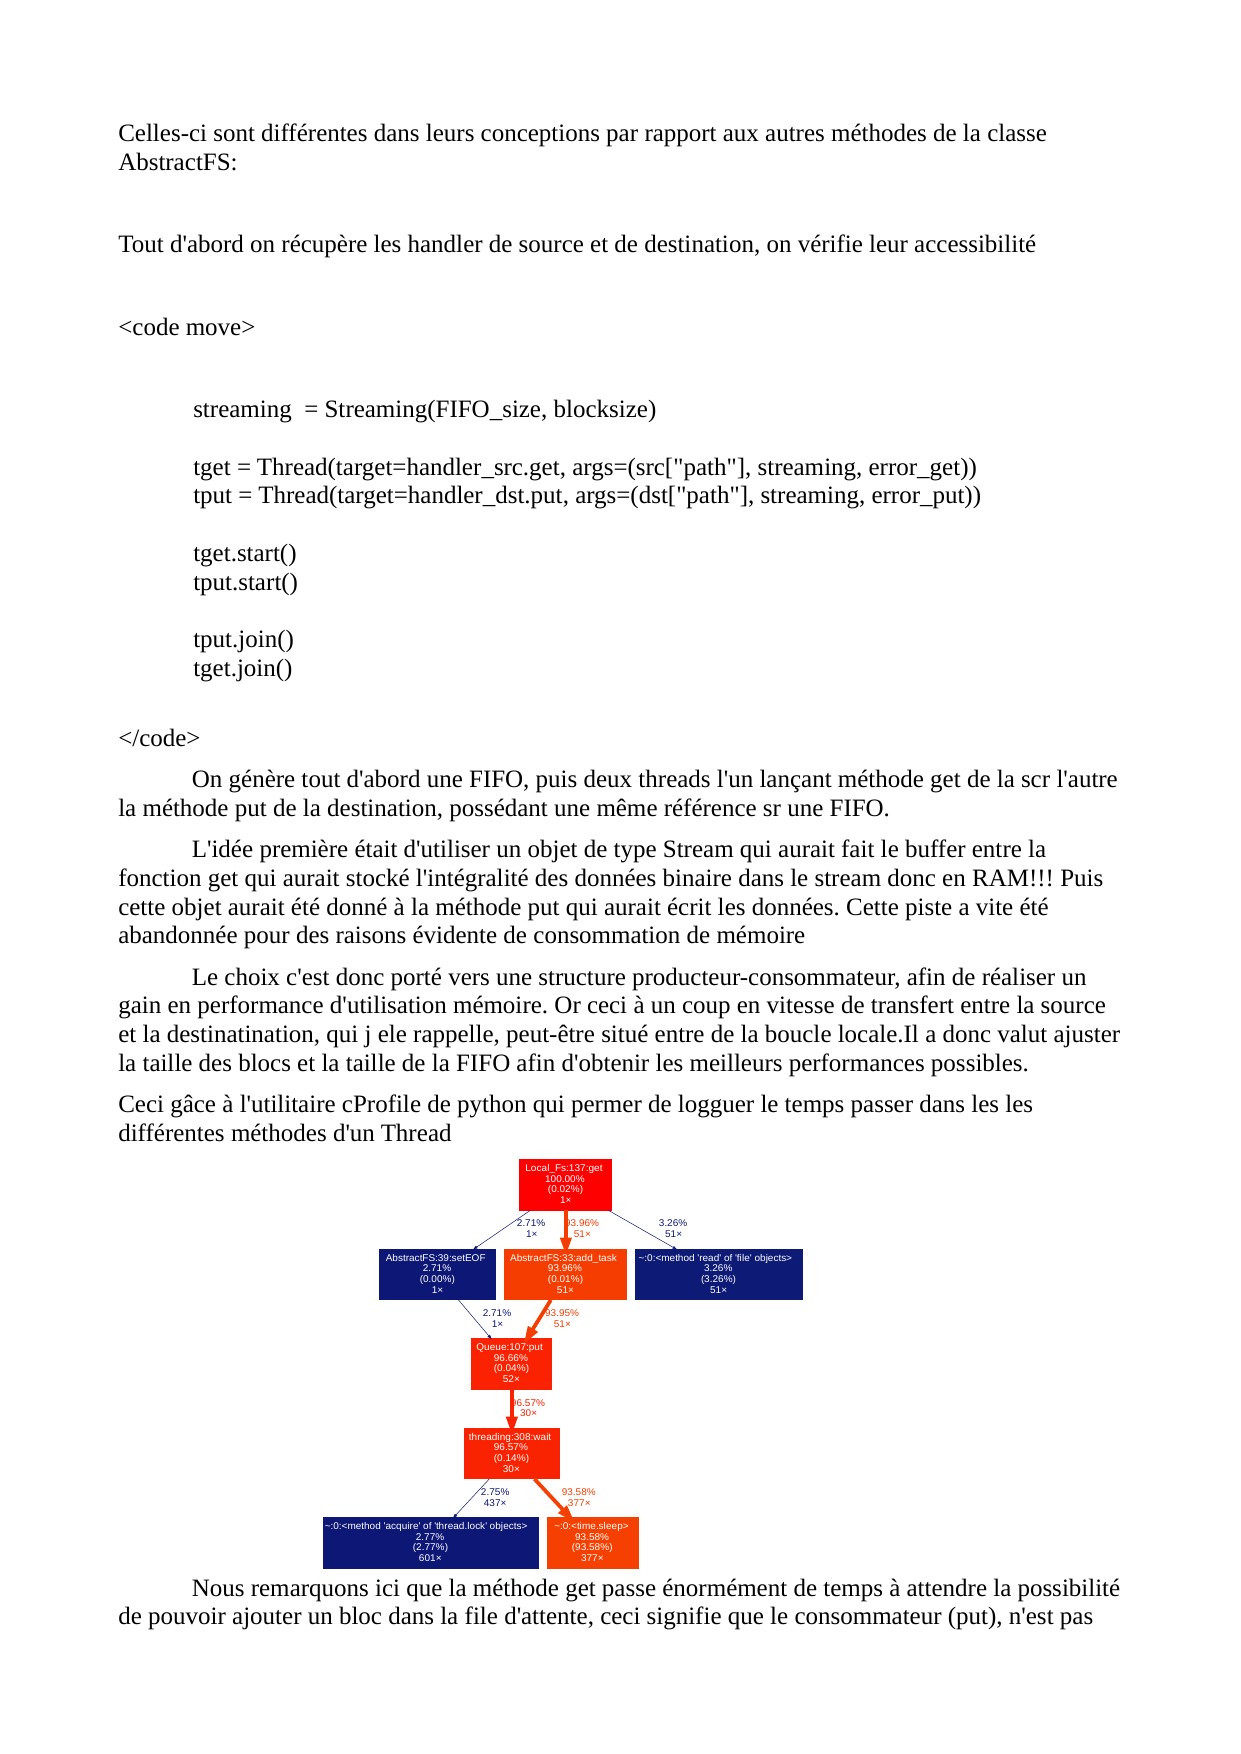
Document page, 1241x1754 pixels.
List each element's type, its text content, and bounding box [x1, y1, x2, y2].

text Le choix c'est donc porté vers une structure producteur-consommateur, afin de réaliser un gain en performance d'utilisation mémoire. Or ceci à un coup en vitesse de transfert entre la source et la destinatination, qui j ele rappelle, peut-être situé entre de la boucle locale.Il a donc valut ajuster la taille des blocs et la taille de la FIFO afin d'obtenir les meilleurs performances possibles. [118, 962, 1122, 1077]
text tget = Thread(target=handler_src.get, args=(src["path"], streaming, error_get)) [118, 452, 1122, 481]
text tget.start() [118, 538, 1122, 567]
text tput.start() [118, 567, 1122, 596]
text Tout d'abord on récupère les handler de source et de destination, on vérifie leur accessibilité [118, 229, 1122, 258]
text tput.join() [118, 624, 1122, 653]
text tput = Thread(target=handler_dst.put, args=(dst["path"], streaming, error_put)) [118, 481, 1122, 509]
text Nous remarquons ici que la méthode get passe énormément de temps à attendre la possibilité de pouvoir ajouter un bloc dans la file d'attente, ceci signifie que le consommateur (put), n'est pas assez rapide dans le dépilage (contrainte réseau, écriture sur le disque, etc...) [118, 1159, 1122, 1630]
text tget.join() [118, 653, 1122, 682]
text L'idée première était d'utiliser un objet de type Stream qui aurait fait le buffer entre la fonction get qui aurait stocké l'intégralité des données binaire dans le stream donc en RAM!!! Puis cette objet aurait été donné à la méthode put qui aurait écrit les données. Cette piste a vite été abandonnée pour des raisons évidente de consommation de mémoire [118, 834, 1122, 949]
text On génère tout d'abord une FIFO, puis deux threads l'un lançant méthode get de la scr l'autre la méthode put de la destination, possédant une même référence sr une FIFO. [118, 764, 1122, 822]
text Ceci gâce à l'utilitaire cProfile de python qui permer de logguer le temps passer dans les les différentes méthodes d'un Thread [118, 1089, 1122, 1147]
text Celles-ci sont différentes dans leurs conceptions par rapport aux autres méthodes de la classe AbstractFS: [118, 118, 1122, 176]
text </code> [118, 723, 1122, 752]
text streaming = Streaming(FIFO_size, blocksize) [118, 394, 1122, 423]
text <code move> [118, 312, 1122, 341]
